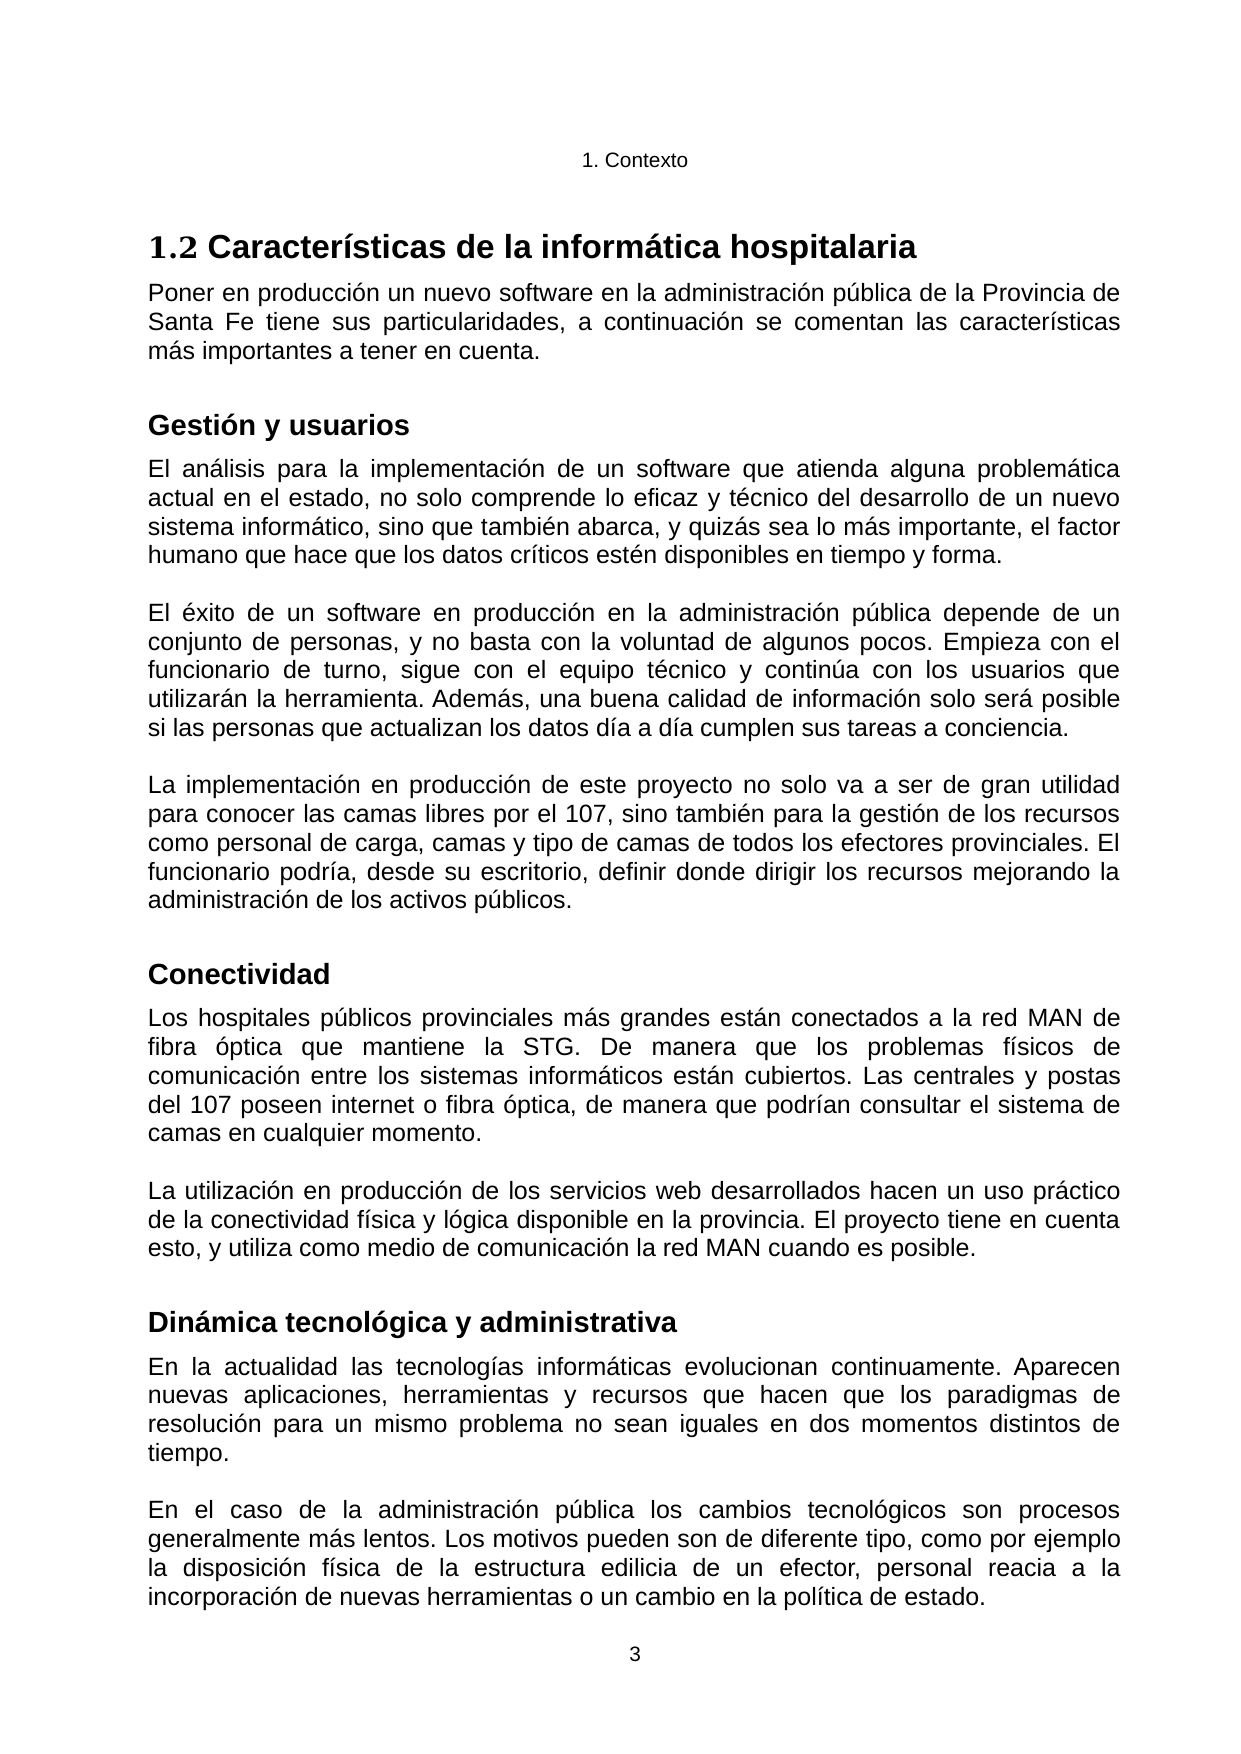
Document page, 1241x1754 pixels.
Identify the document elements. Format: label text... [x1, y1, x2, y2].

text La utilización en producción de los servicios web desarrollados hacen un uso práctico de la conectividad física y lógica disponible en la provincia. El proyecto tiene en cuenta esto, y utiliza como medio de comunicación la red MAN cuando es posible. [148, 1176, 1122, 1262]
text La implementación en producción de este proyecto no solo va a ser de gran utilidad para conocer las camas libres por el 107, sino también para la gestión de los recursos como personal de carga, camas y tipo de camas de todos los efectores provinciales. El funcionario podría, desde su escritorio, definir donde dirigir los recursos mejorando la administración de los activos públicos. [148, 770, 1122, 914]
subtitle Conectividad [148, 957, 1122, 991]
subtitle Dinámica tecnológica y administrativa [148, 1305, 1122, 1339]
text Los hospitales públicos provinciales más grandes están conectados a la red MAN de fibra óptica que mantiene la STG. De manera que los problemas físicos de comunicación entre los sistemas informáticos están cubiertos. Las centrales y postas del 107 poseen internet o fibra óptica, de manera que podrían consultar el sistema de camas en cualquier momento. [148, 1003, 1122, 1147]
subtitle Gestión y usuarios [148, 408, 1122, 441]
text El éxito de un software en producción en la administración pública depende de un conjunto de personas, y no basta con la voluntad de algunos pocos. Empieza con el funcionario de turno, sigue con el equipo técnico y continúa con los usuarios que utilizarán la herramienta. Además, una buena calidad de información solo será posible si las personas que actualizan los datos día a día cumplen sus tareas a conciencia. [148, 598, 1122, 741]
text Poner en producción un nuevo software en la administración pública de la Provincia de Santa Fe tiene sus particularidades, a continuación se comentan las características más importantes a tener en cuenta. [148, 278, 1122, 364]
text En el caso de la administración pública los cambios tecnológicos son procesos generalmente más lentos. Los motivos pueden son de diferente tipo, como por ejemplo la disposición física de la estructura edilicia de un efector, personal reacia a la incorporación de nuevas herramientas o un cambio en la política de estado. [148, 1495, 1122, 1610]
text El análisis para la implementación de un software que atienda alguna problemática actual en el estado, no solo comprende lo eficaz y técnico del desarrollo de un nuevo sistema informático, sino que también abarca, y quizás sea lo más importante, el factor humano que hace que los datos críticos estén disponibles en tiempo y forma. [148, 454, 1122, 569]
subtitle 1.2 Características de la informática hospitalaria [148, 227, 1122, 266]
text En la actualidad las tecnologías informáticas evolucionan continuamente. Aparecen nuevas aplicaciones, herramientas y recursos que hacen que los paradigmas de resolución para un mismo problema no sean iguales en dos momentos distintos de tiempo. [148, 1351, 1122, 1466]
